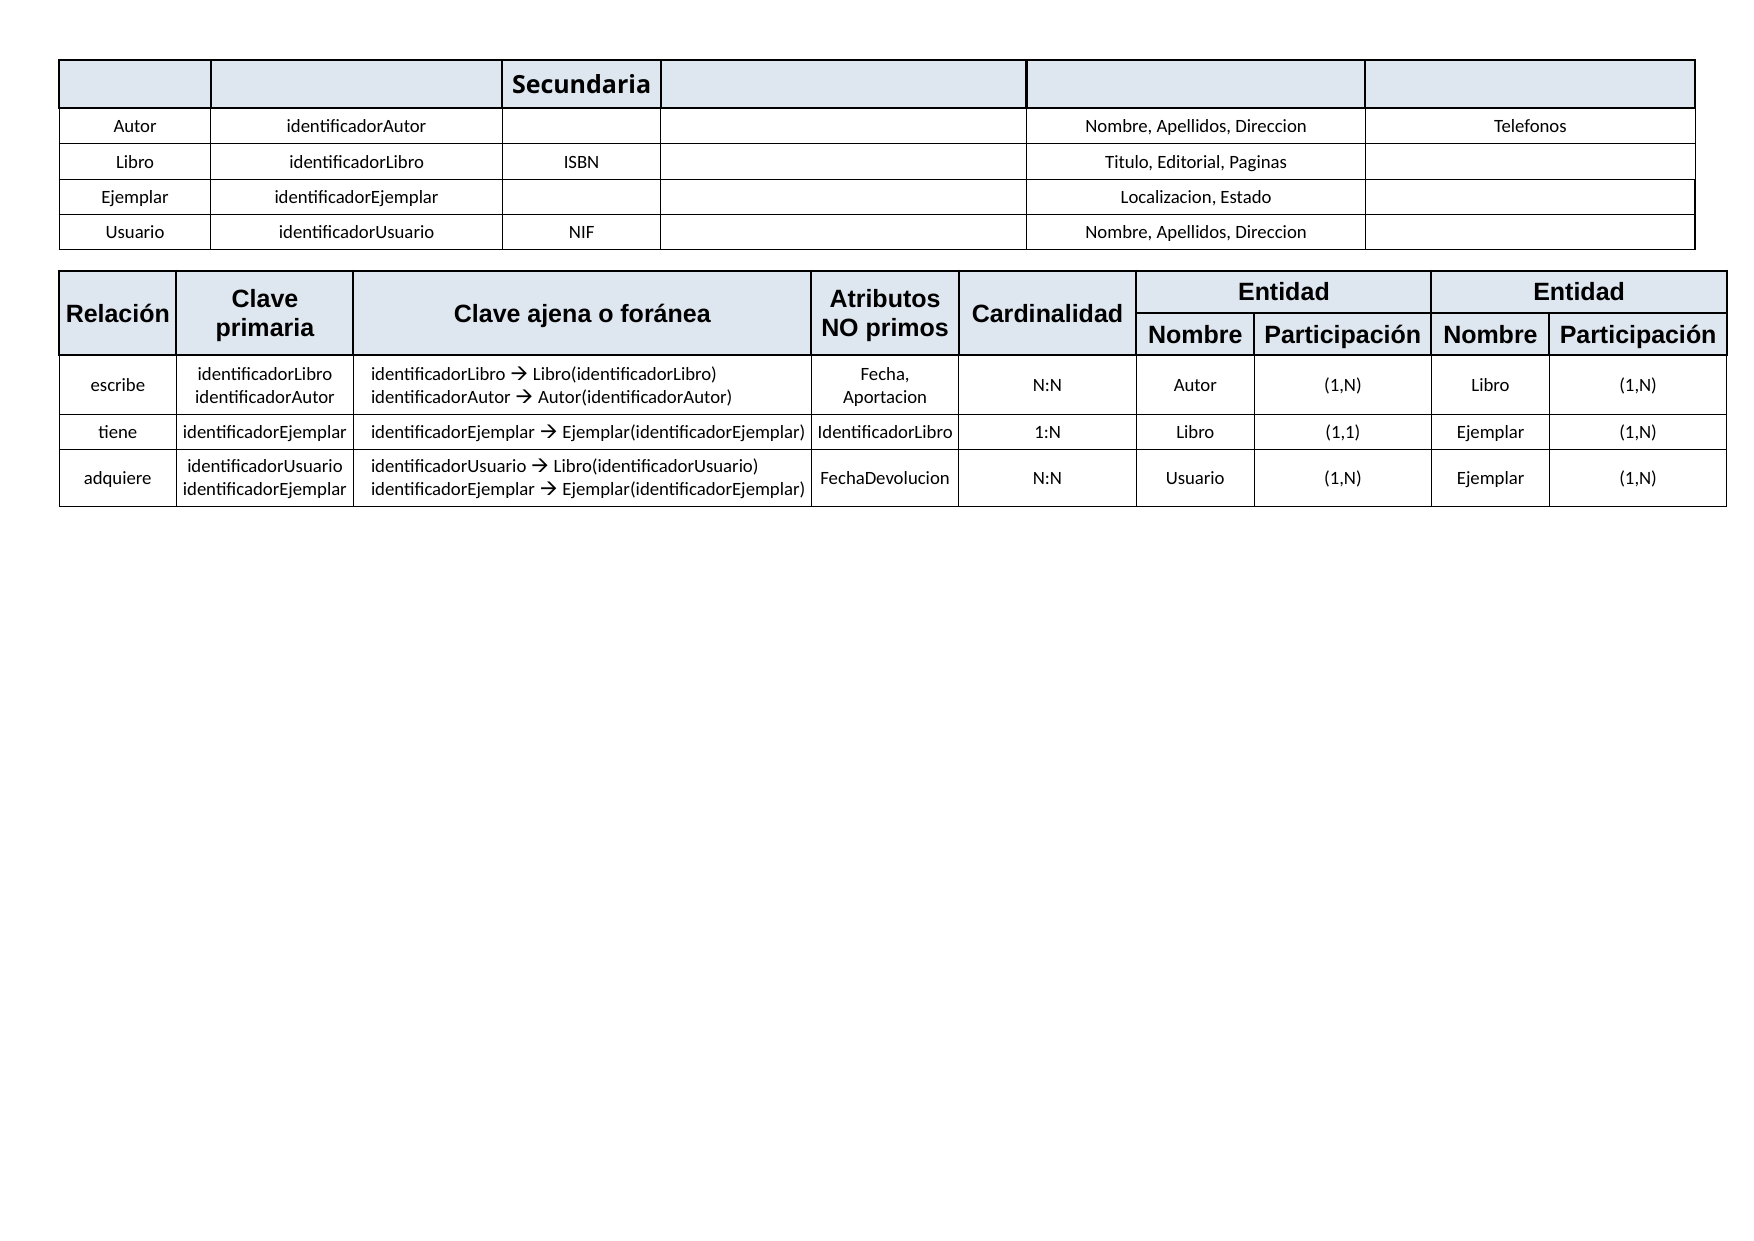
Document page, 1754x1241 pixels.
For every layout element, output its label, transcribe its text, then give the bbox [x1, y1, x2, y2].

table_cell N:N [959, 450, 1136, 506]
table_cell (1,N) [1550, 450, 1726, 506]
table_cell identificadorUsuario  Libro(identificadorUsuario) identificadorEjemplar  Ejemplar(identificadorEjemplar) [354, 450, 811, 506]
table_cell identificadorEjemplar [177, 415, 353, 448]
table_header [1366, 61, 1694, 107]
table_cell Nombre, Apellidos, Direccion [1027, 215, 1365, 249]
table_cell adquiere [60, 450, 176, 506]
table_cell Libro [60, 144, 210, 178]
table_header [212, 61, 501, 107]
table_header Cardinalidad [960, 272, 1135, 354]
table_cell [1366, 144, 1695, 178]
table_cell Nombre, Apellidos, Direccion [1027, 109, 1365, 143]
table_cell identificadorUsuario [211, 215, 502, 249]
table_cell Titulo, Editorial, Paginas [1027, 144, 1365, 178]
table_cell identificadorEjemplar [211, 180, 502, 214]
table_cell [661, 215, 1026, 249]
table_cell [503, 180, 660, 214]
table_cell 1:N [959, 415, 1136, 448]
table_cell IdentificadorLibro [812, 415, 958, 448]
table_cell Localizacion, Estado [1027, 180, 1365, 214]
table_cell identificadorEjemplar  Ejemplar(identificadorEjemplar) [354, 415, 811, 448]
table_cell Participación [1255, 314, 1430, 354]
table_cell Usuario [60, 215, 210, 249]
table_header Entidad [1432, 272, 1726, 312]
table_cell Nombre [1137, 314, 1253, 354]
table_cell Usuario [1137, 450, 1254, 506]
table_cell Ejemplar [1432, 450, 1549, 506]
table_cell [1366, 215, 1694, 249]
table_cell Fecha, Aportacion [812, 356, 958, 413]
table_cell [1366, 180, 1694, 214]
table_cell (1,N) [1255, 450, 1431, 506]
table_cell identificadorLibro  Libro(identificadorLibro) identificadorAutor  Autor(identificadorAutor) [354, 356, 811, 413]
table_cell FechaDevolucion [812, 450, 958, 506]
table_cell (1,N) [1550, 356, 1726, 413]
table_cell escribe [60, 356, 176, 413]
table_cell Libro [1432, 356, 1549, 413]
table_cell identificadorAutor [211, 109, 502, 143]
table_header [60, 61, 210, 107]
table_header Secundaria [503, 61, 660, 107]
table_cell Libro [1137, 415, 1254, 448]
table_header Atributos NO primos [812, 272, 958, 354]
table_header Entidad [1137, 272, 1430, 312]
table_header [1028, 61, 1364, 107]
table_cell [661, 144, 1026, 178]
table_cell identificadorLibro identificadorAutor [177, 356, 353, 413]
table_cell [503, 109, 660, 143]
table_cell [661, 180, 1026, 214]
table_cell identificadorLibro [211, 144, 502, 178]
table_cell Nombre [1432, 314, 1548, 354]
table_cell Ejemplar [60, 180, 210, 214]
table_cell Ejemplar [1432, 415, 1549, 448]
table_cell (1,N) [1550, 415, 1726, 448]
table_cell [661, 109, 1026, 143]
table_cell Autor [60, 109, 210, 143]
table_cell NIF [503, 215, 660, 249]
table_header Relación [60, 272, 175, 354]
table_header Clave ajena o foránea [354, 272, 810, 354]
table_cell N:N [959, 356, 1136, 413]
table_cell (1,N) [1255, 356, 1431, 413]
table_cell (1,1) [1255, 415, 1431, 448]
table_header [662, 61, 1025, 107]
table_cell identificadorUsuario identificadorEjemplar [177, 450, 353, 506]
table_header Clave primaria [177, 272, 352, 354]
table_cell Participación [1550, 314, 1726, 354]
table_cell Telefonos [1366, 109, 1695, 143]
table_cell tiene [60, 415, 176, 448]
table_cell Autor [1137, 356, 1254, 413]
table_cell ISBN [503, 144, 660, 178]
